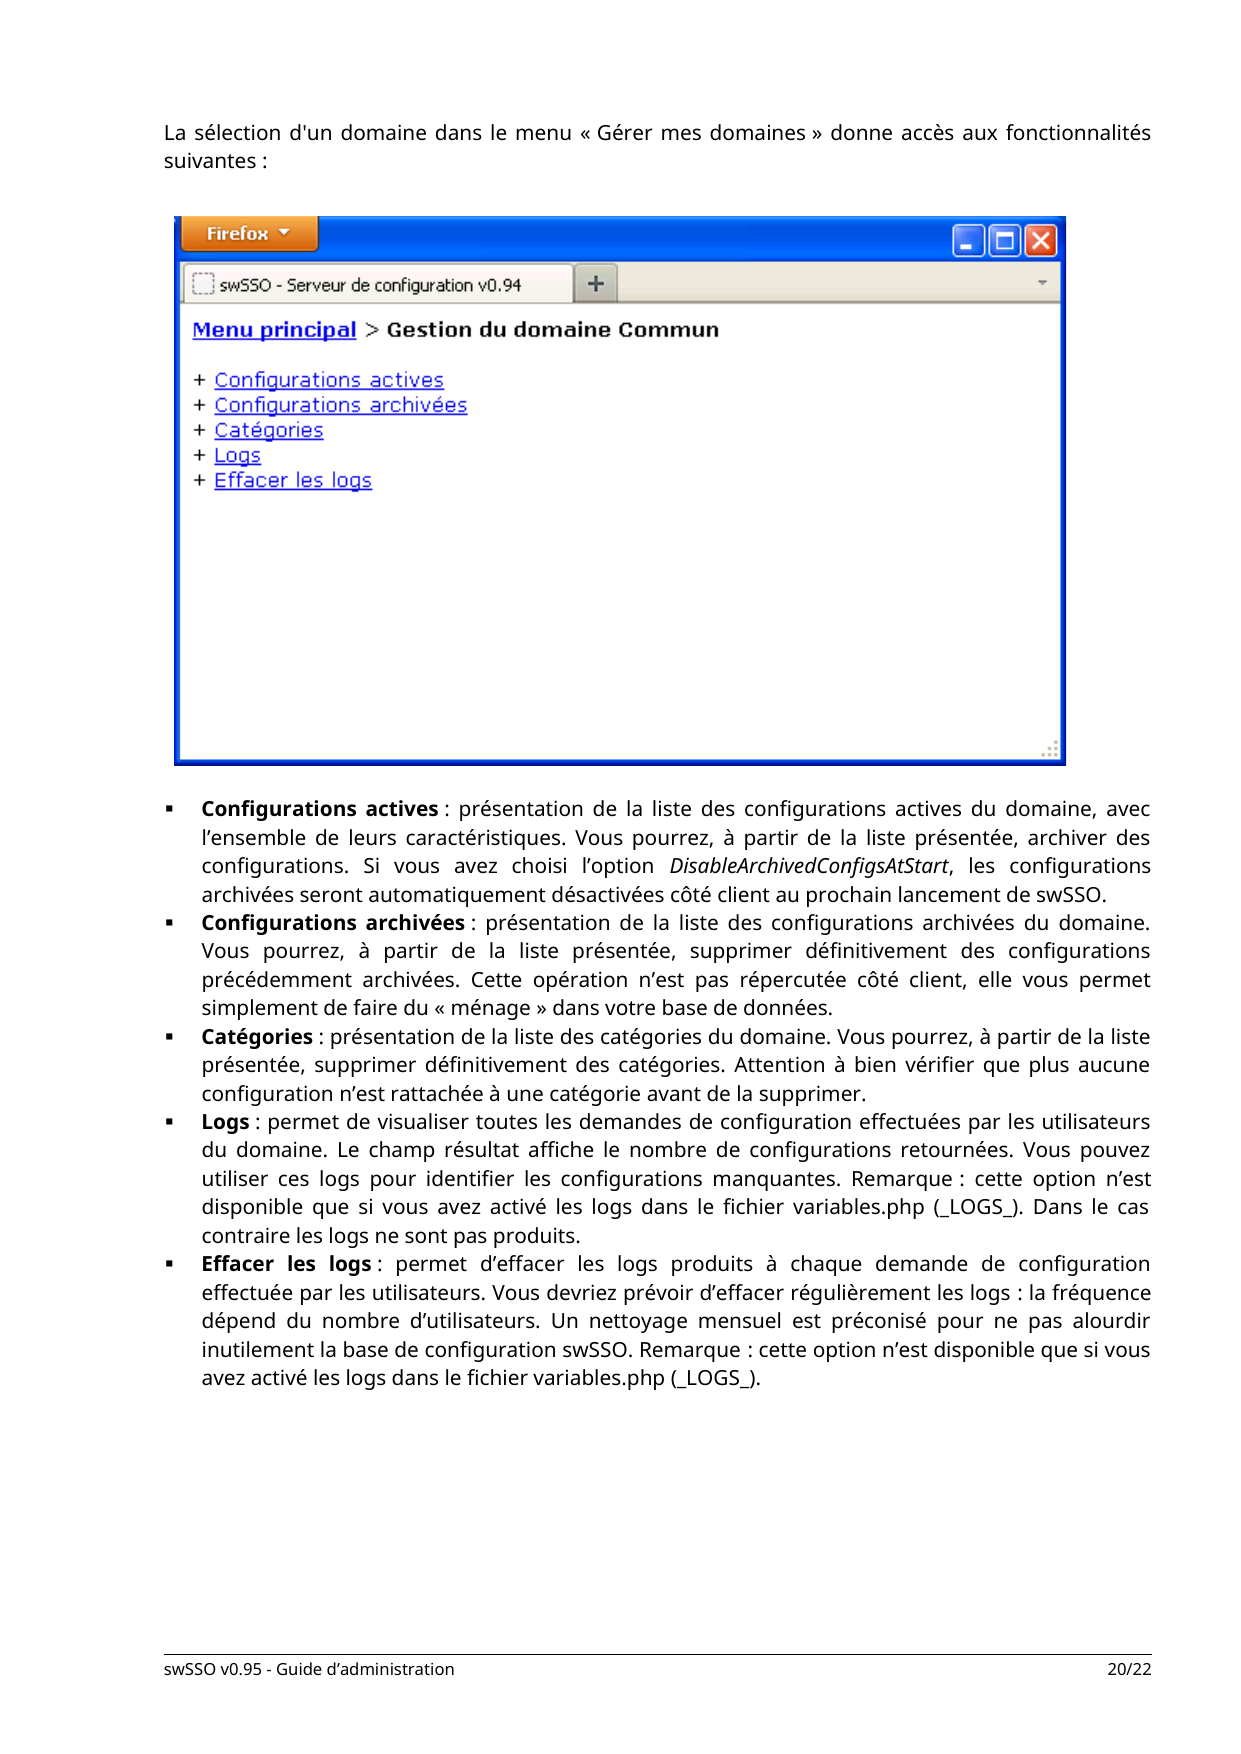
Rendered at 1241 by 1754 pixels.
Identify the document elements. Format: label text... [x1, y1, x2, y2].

list Catégories : présentation de la liste des catégories du domaine. Vous pourrez, à partir de la liste présentée, supprimer définitivement des catégories. Attention à bien vérifier que plus aucune configuration n’est rattachée à une catégorie avant de la supprimer. [164, 1022, 1152, 1107]
picture [174, 216, 1067, 766]
text La sélection d'un domaine dans le menu « Gérer mes domaines » donne accès aux fonctionnalités suivantes : [164, 118, 1152, 175]
list Configurations archivées : présentation de la liste des configurations archivées du domaine. Vous pourrez, à partir de la liste présentée, supprimer définitivement des configurations précédemment archivées. Cette opération n’est pas répercutée côté client, elle vous permet simplement de faire du « ménage » dans votre base de données. [164, 908, 1152, 1022]
list Logs : permet de visualiser toutes les demandes de configuration effectuées par les utilisateurs du domaine. Le champ résultat affiche le nombre de configurations retournées. Vous pouvez utiliser ces logs pour identifier les configurations manquantes. Remarque : cette option n’est disponible que si vous avez activé les logs dans le fichier variables.php (_LOGS_). Dans le cas contraire les logs ne sont pas produits. [164, 1107, 1152, 1249]
list Configurations actives : présentation de la liste des configurations actives du domaine, avec l’ensemble de leurs caractéristiques. Vous pourrez, à partir de la liste présentée, archiver des configurations. Si vous avez choisi l’option DisableArchivedConfigsAtStart, les configurations archivées seront automatiquement désactivées côté client au prochain lancement de swSSO. [164, 794, 1152, 908]
list Effacer les logs : permet d’effacer les logs produits à chaque demande de configuration effectuée par les utilisateurs. Vous devriez prévoir d’effacer régulièrement les logs : la fréquence dépend du nombre d’utilisateurs. Un nettoyage mensuel est préconisé pour ne pas alourdir inutilement la base de configuration swSSO. Remarque : cette option n’est disponible que si vous avez activé les logs dans le fichier variables.php (_LOGS_). [164, 1249, 1152, 1392]
